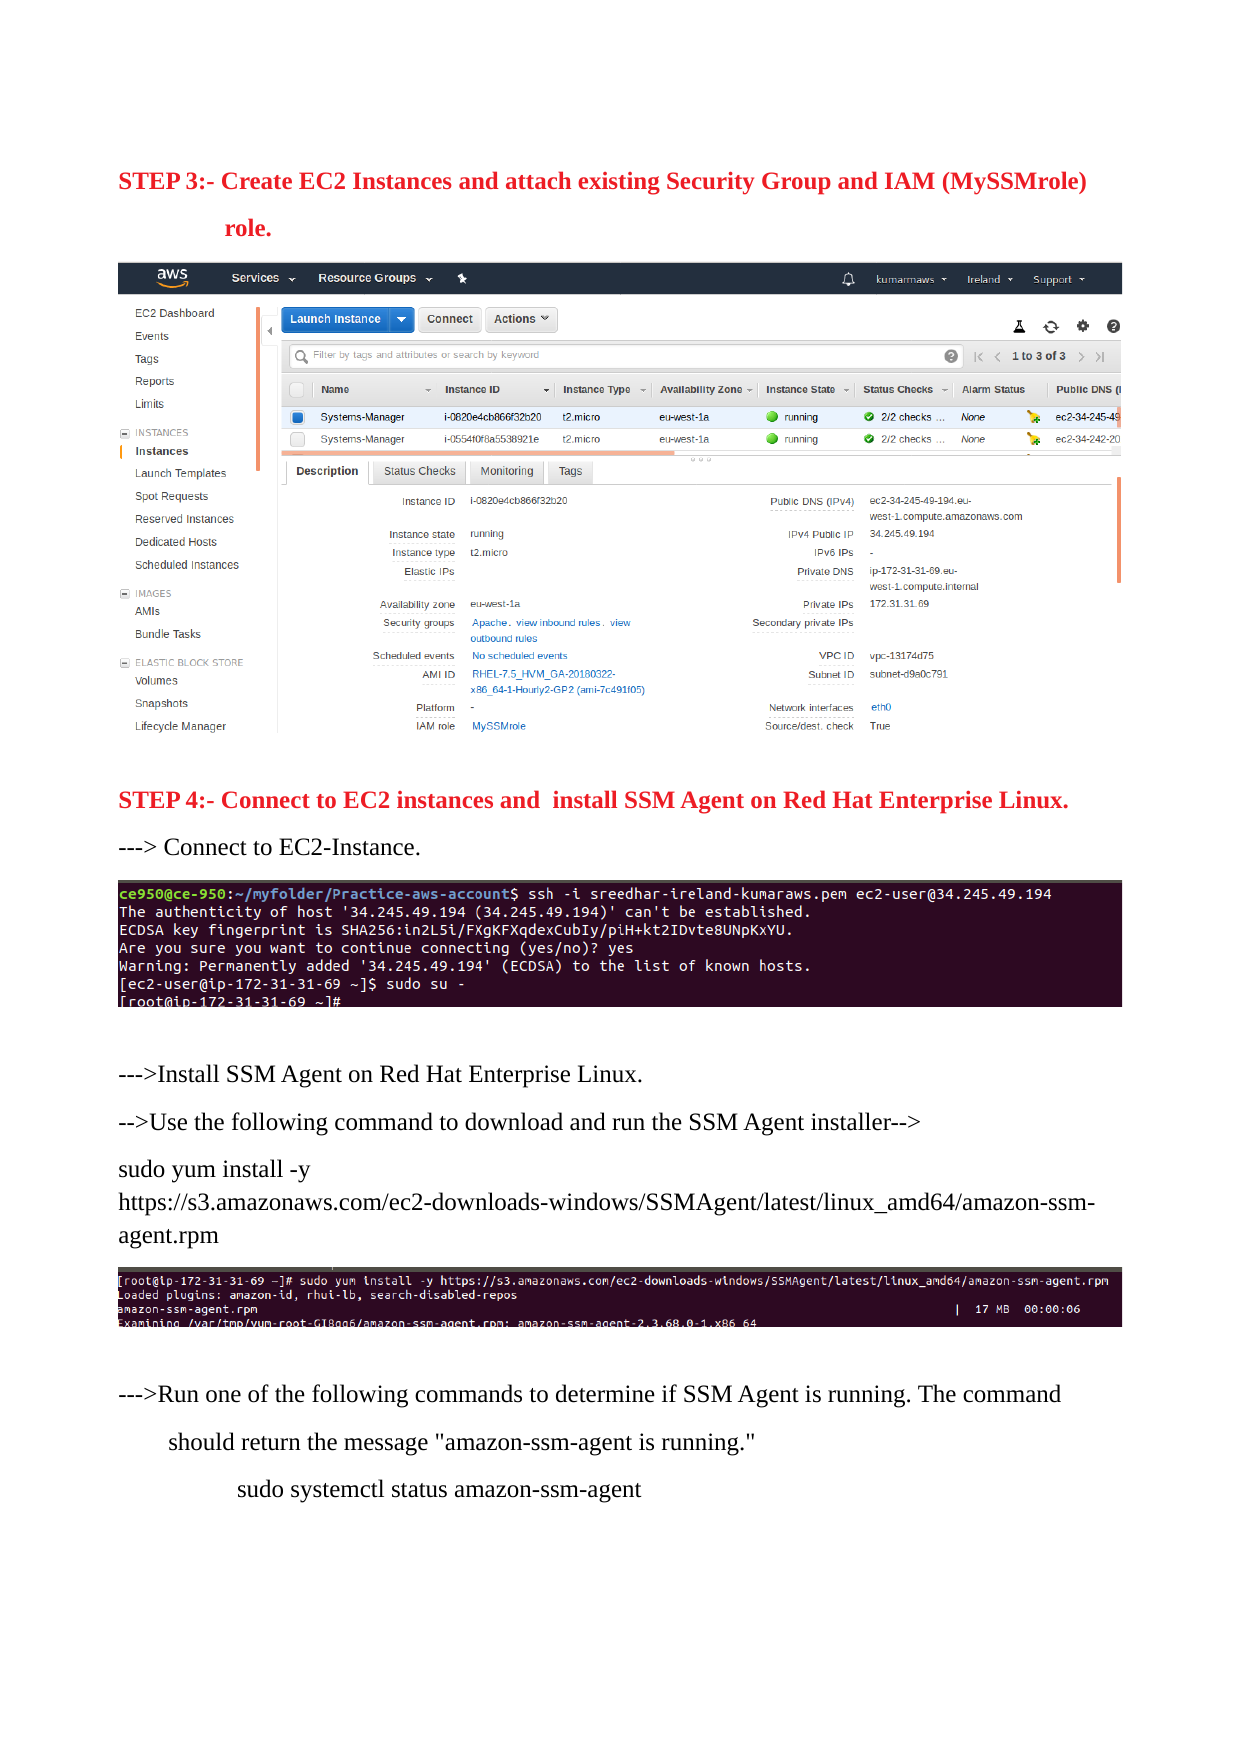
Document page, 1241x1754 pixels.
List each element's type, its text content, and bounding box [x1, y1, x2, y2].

text sudo systemctl status amazon-ssm-agent [118, 1474, 1122, 1503]
text STEP 4:- Connect to EC2 instances and install SSM Agent on Red Hat Enterprise Linux. [118, 785, 1122, 813]
picture [118, 880, 1123, 1007]
picture [118, 261, 1123, 733]
text --->Install SSM Agent on Red Hat Enterprise Linux. [118, 1059, 1122, 1088]
text STEP 3:- Create EC2 Instances and attach existing Security Group and IAM (MySSMrole) [118, 166, 1122, 194]
text -->Use the following command to download and run the SSM Agent installer--> [118, 1107, 1122, 1135]
text --->Run one of the following commands to determine if SSM Agent is running. The command [118, 1379, 1122, 1408]
text sudo yum install -y https://s3.amazonaws.com/ec2-downloads-windows/SSMAgent/latest/linux_amd64/amazon-ssm-agent.rpm [118, 1154, 1122, 1249]
text role. [118, 213, 1122, 242]
text ---> Connect to EC2-Instance. [118, 832, 1122, 861]
text should return the message "amazon-ssm-agent is running." [118, 1427, 1122, 1455]
picture [118, 1267, 1123, 1327]
